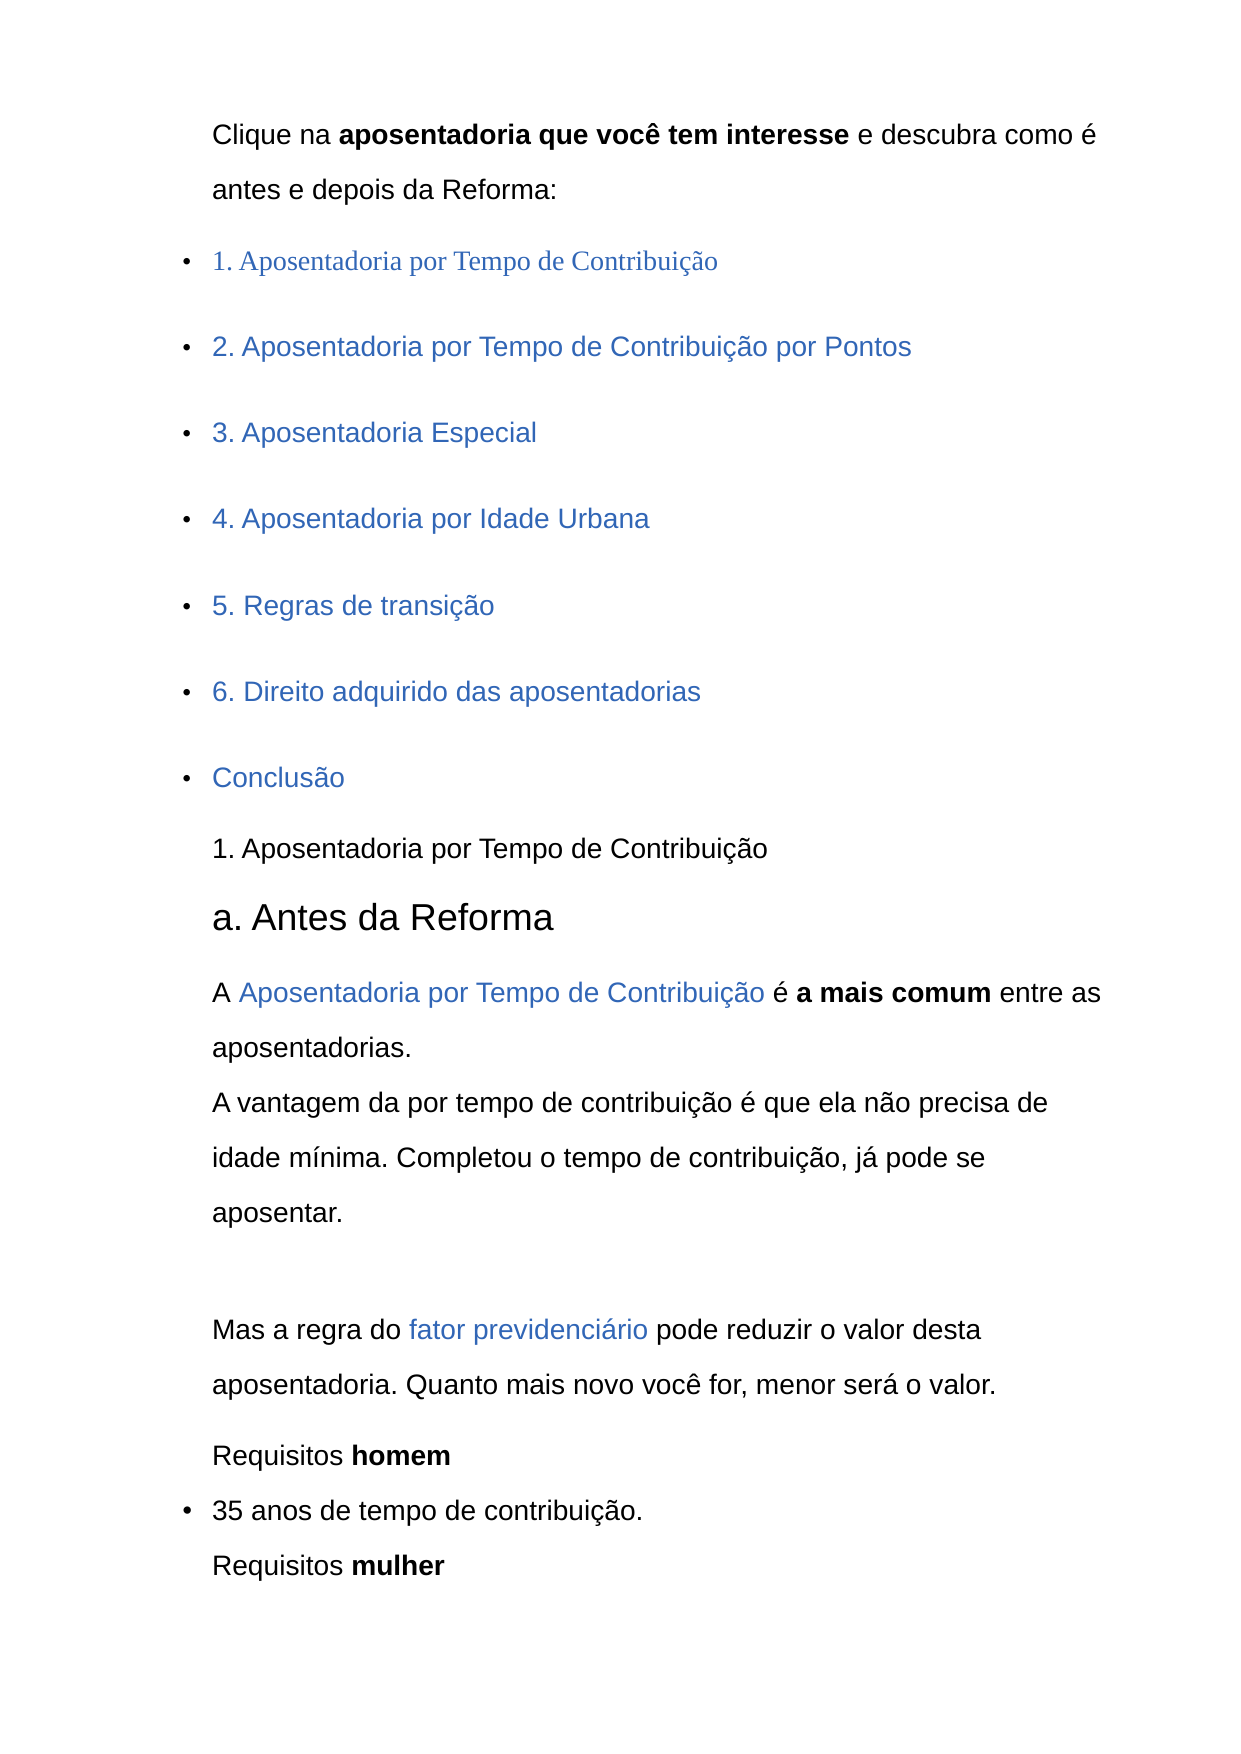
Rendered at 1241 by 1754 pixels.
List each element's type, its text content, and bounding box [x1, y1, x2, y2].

list Conclusão [212, 761, 1122, 794]
text Requisitos mulher [212, 1549, 1122, 1582]
list 6. Direito adquirido das aposentadorias [212, 675, 1122, 707]
subtitle 1. Aposentadoria por Tempo de Contribuição [212, 832, 1122, 864]
text A vantagem da por tempo de contribuição é que ela não precisa de idade mínima. Completou o tempo de contribuição, já pode se aposentar. [212, 1086, 1122, 1228]
list 3. Aposentadoria Especial [212, 416, 1122, 449]
list 35 anos de tempo de contribuição. [212, 1494, 1122, 1526]
text Clique na aposentadoria que você tem interesse e descubra como é antes e depois da Reforma: [212, 118, 1122, 206]
list 4. Aposentadoria por Idade Urbana [212, 502, 1122, 535]
list 5. Regras de transição [212, 589, 1122, 621]
text Requisitos homem [212, 1439, 1122, 1471]
text Mas a regra do fator previdenciário pode reduzir o valor desta aposentadoria. Quanto mais novo você for, menor será o valor. [212, 1313, 1122, 1401]
subtitle a. Antes da Reforma [212, 895, 1122, 938]
list 1. Aposentadoria por Tempo de Contribuição [212, 244, 1122, 276]
text A Aposentadoria por Tempo de Contribuição é a mais comum entre as aposentadorias. [212, 976, 1122, 1063]
list 2. Aposentadoria por Tempo de Contribuição por Pontos [212, 330, 1122, 362]
